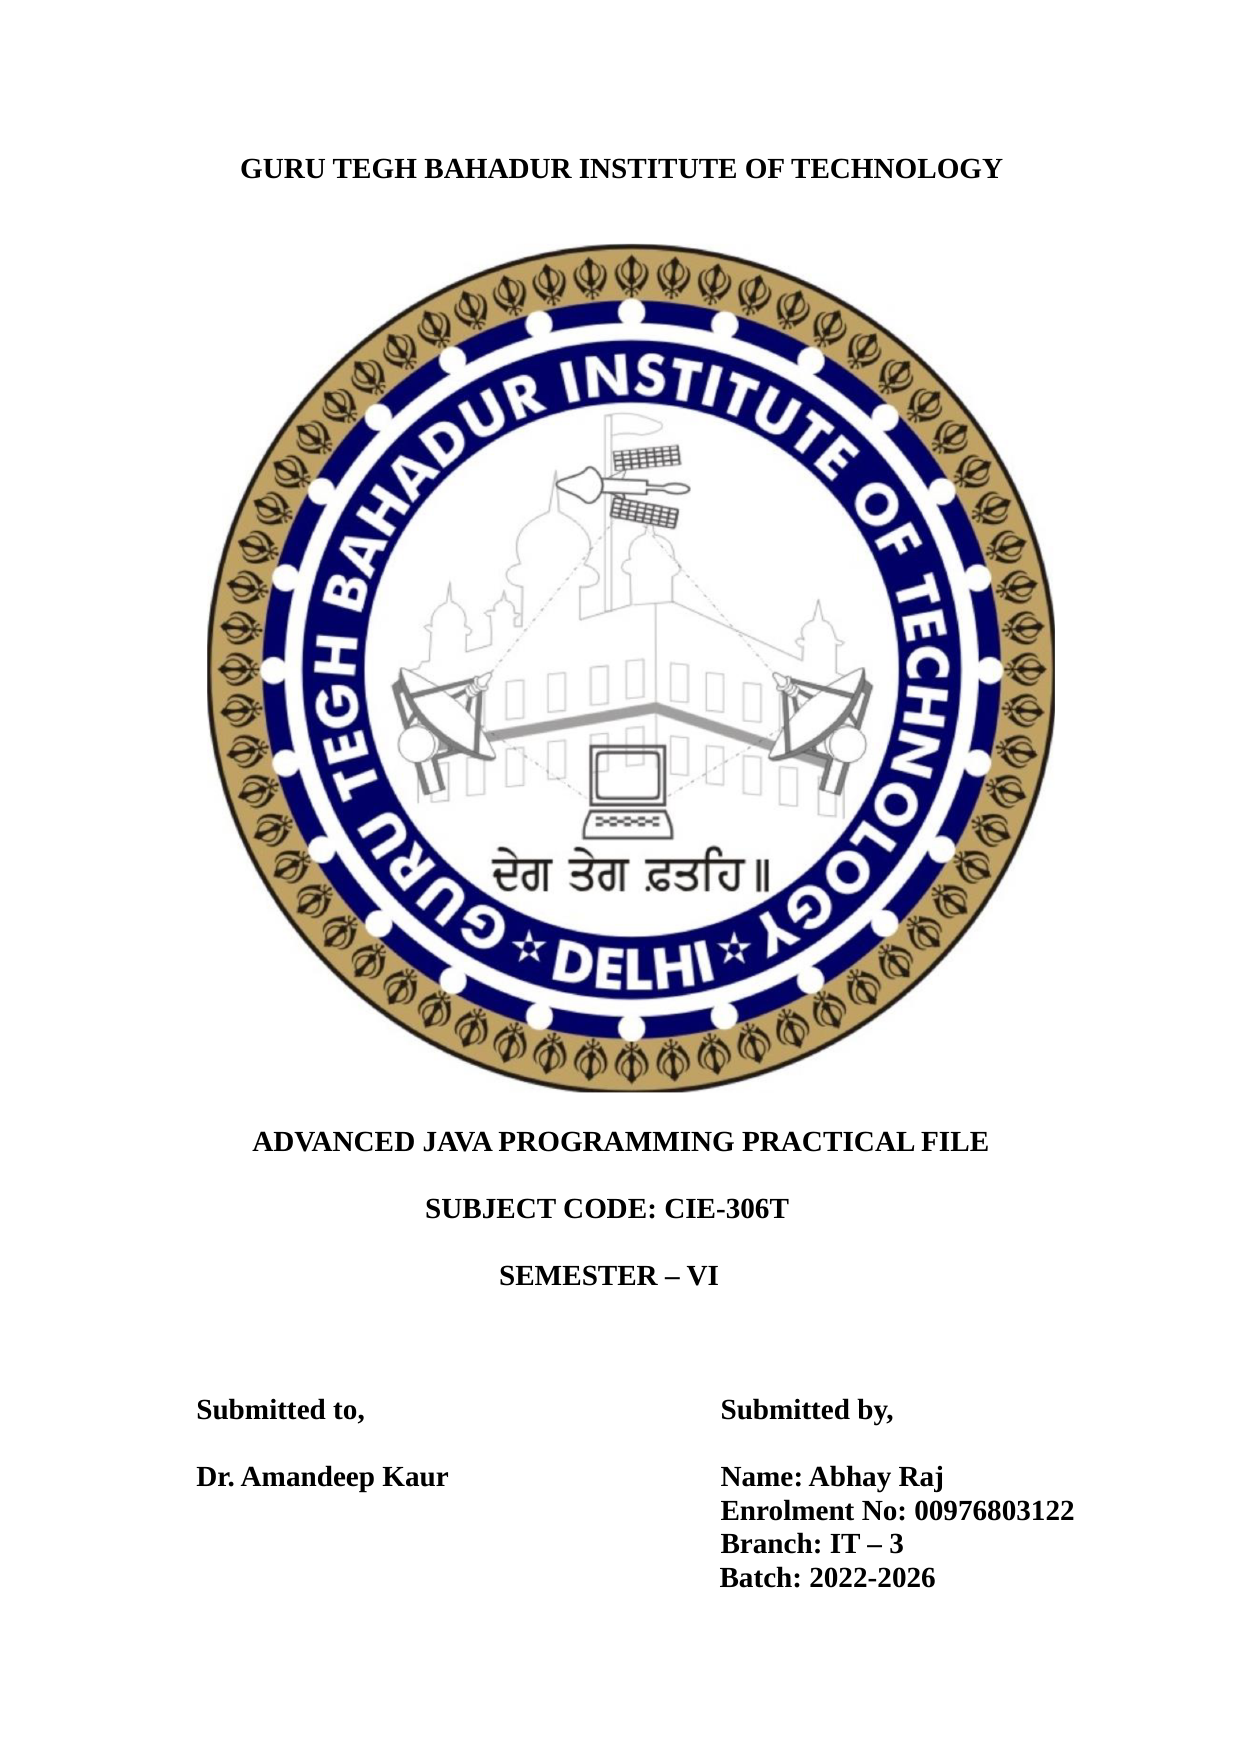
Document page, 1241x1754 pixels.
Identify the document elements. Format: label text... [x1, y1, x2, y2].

text Submitted to, Submitted by, [196, 1392, 1122, 1459]
text SUBJECT CODE: CIE‐306T [196, 1191, 1122, 1224]
text GURU TEGH BAHADUR INSTITUTE OF TECHNOLOGY [196, 152, 1122, 185]
text SEMESTER – VI [196, 1258, 1122, 1292]
text ADVANCED JAVA PROGRAMMING PRACTICAL FILE [119, 1124, 1122, 1157]
text Dr. Amandeep Kaur Name: Abhay Raj [196, 1459, 1122, 1493]
text Enrolment No: 00976803122 [196, 1493, 1122, 1526]
text Branch: IT – 3 [196, 1526, 1122, 1560]
text Batch: 2022-2026 [196, 1560, 1122, 1593]
picture [167, 242, 1096, 1096]
